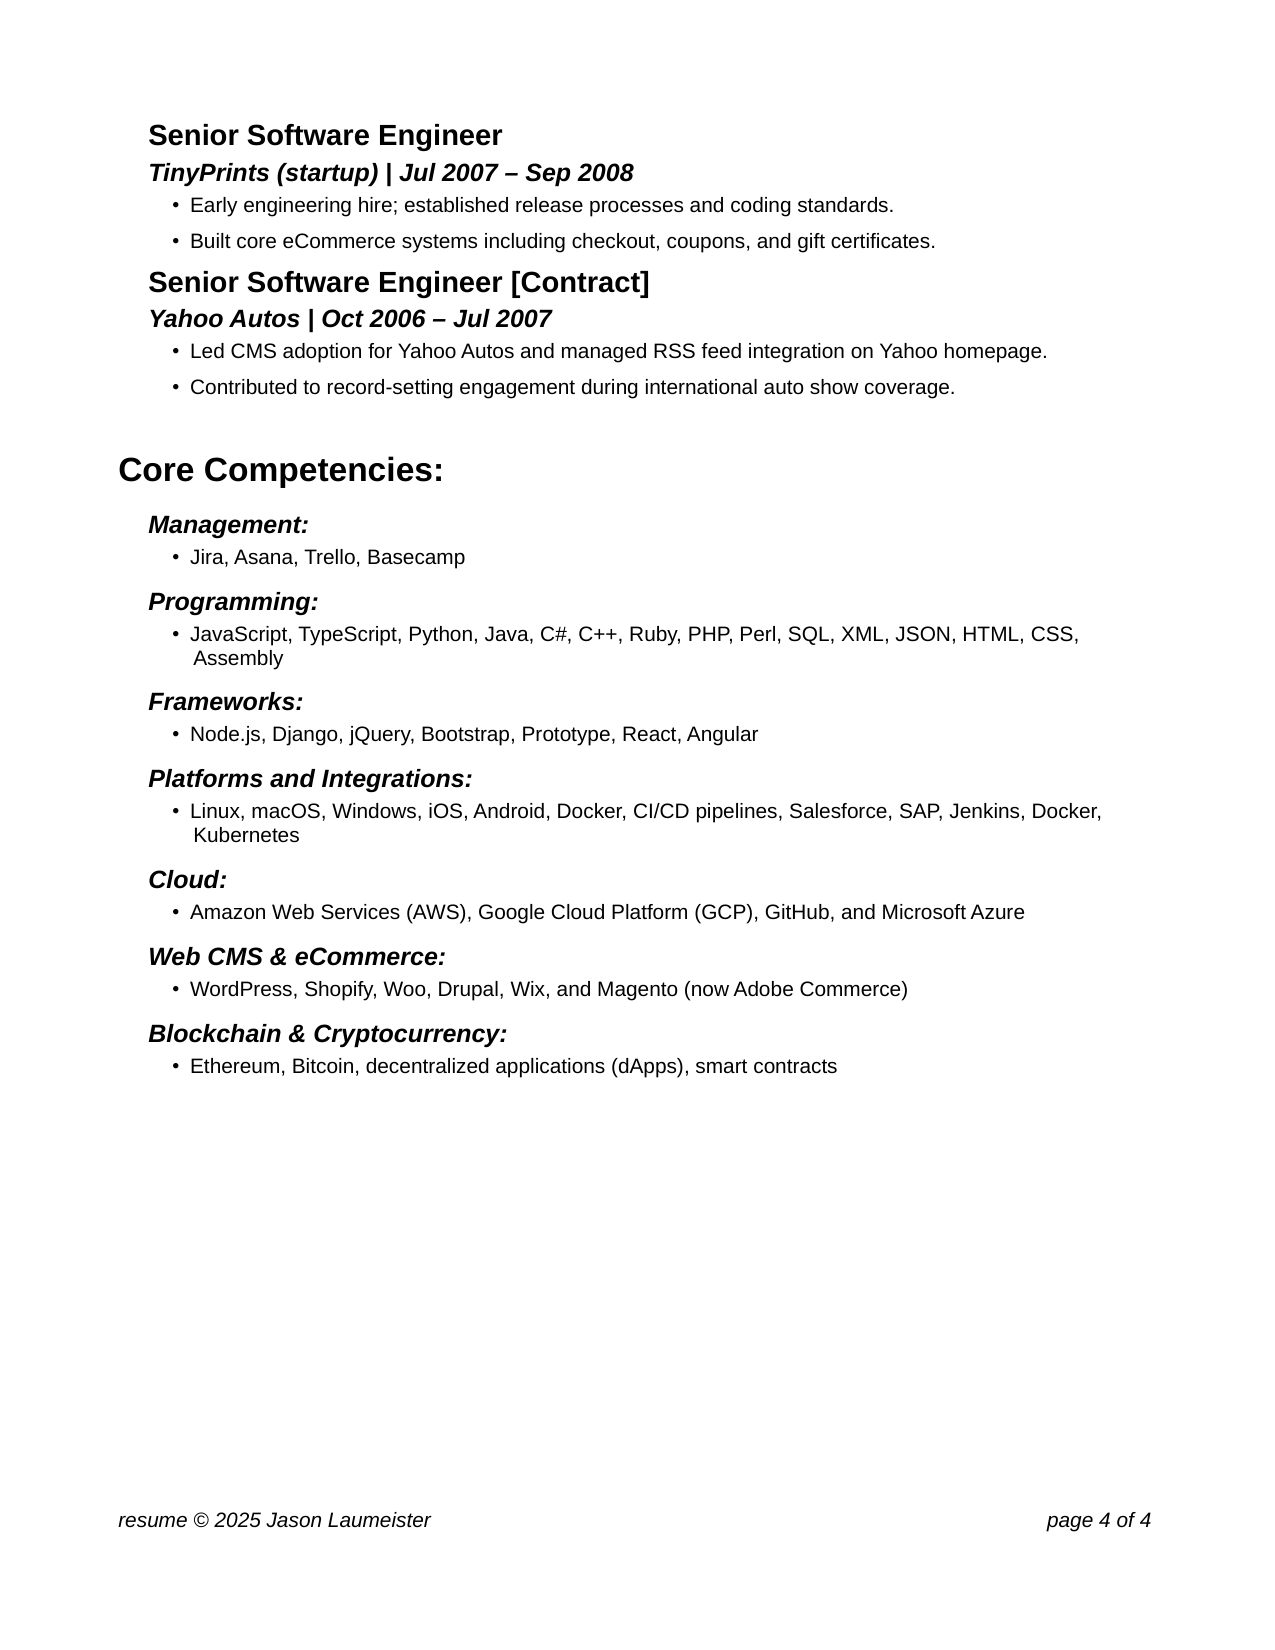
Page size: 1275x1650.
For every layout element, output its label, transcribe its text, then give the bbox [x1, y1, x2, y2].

subtitle Yahoo Autos | Oct 2006 – Jul 2007 [148, 304, 1157, 333]
list Led CMS adoption for Yahoo Autos and managed RSS feed integration on Yahoo homepage. [172, 339, 1157, 363]
subtitle Core Competencies: [118, 450, 1127, 489]
list Contributed to record-setting engagement during international auto show coverage. [172, 375, 1157, 423]
list Built core eCommerce systems including checkout, coupons, and gift certificates. [172, 228, 1157, 253]
list Linux, macOS, Windows, iOS, Android, Docker, CI/CD pipelines, Salesforce, SAP, Jenkins, Docker, Kubernetes [172, 799, 1157, 847]
subtitle Web CMS & eCommerce: [148, 942, 1157, 971]
list Node.js, Django, jQuery, Bootstrap, Prototype, React, Angular [172, 722, 1157, 746]
list Jira, Asana, Trello, Basecamp [172, 544, 1157, 568]
subtitle Senior Software Engineer [Contract] [148, 264, 1157, 298]
list Early engineering hire; established release processes and coding standards. [172, 192, 1157, 217]
subtitle Senior Software Engineer [148, 118, 1157, 152]
list Ethereum, Bitcoin, decentralized applications (dApps), smart contracts [172, 1054, 1157, 1078]
list JavaScript, TypeScript, Python, Java, C#, C++, Ruby, PHP, Perl, SQL, XML, JSON, HTML, CSS, Assembly [172, 621, 1157, 669]
subtitle TinyPrints (startup) | Jul 2007 – Sep 2008 [148, 158, 1157, 186]
subtitle Management: [148, 510, 1157, 538]
subtitle Platforms and Integrations: [148, 764, 1157, 793]
subtitle Blockchain & Cryptocurrency: [148, 1019, 1157, 1048]
list Amazon Web Services (AWS), Google Cloud Platform (GCP), GitHub, and Microsoft Azure [172, 900, 1157, 924]
subtitle Programming: [148, 587, 1157, 615]
subtitle Cloud: [148, 865, 1157, 894]
list WordPress, Shopify, Woo, Drupal, Wix, and Magento (now Adobe Commerce) [172, 977, 1157, 1001]
subtitle Frameworks: [148, 687, 1157, 716]
